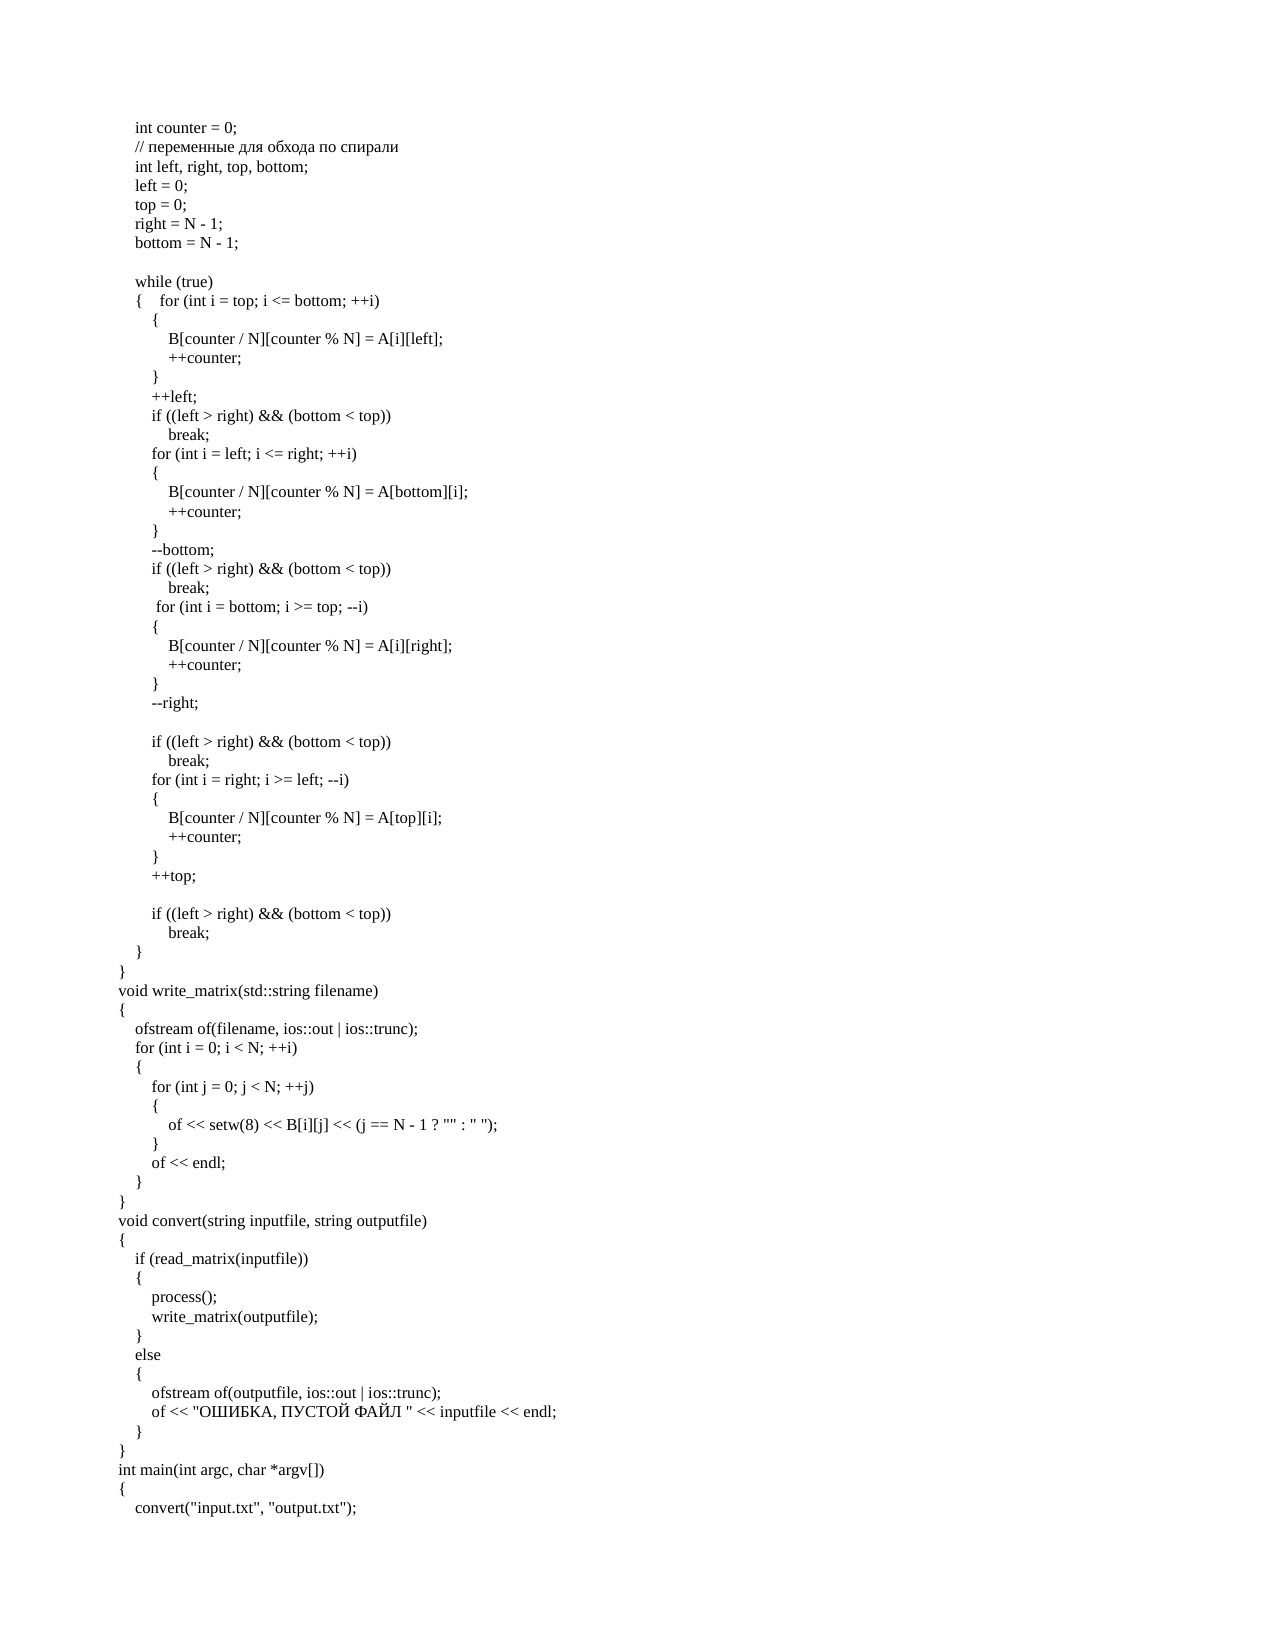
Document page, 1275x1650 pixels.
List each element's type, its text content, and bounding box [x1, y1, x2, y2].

text ofstream of(outputfile, ios::out | ios::trunc); [118, 1383, 1157, 1402]
text break; [118, 751, 1157, 770]
text { [118, 1096, 1157, 1115]
text top = 0; [118, 195, 1157, 214]
text break; [118, 923, 1157, 942]
text } [118, 1421, 1157, 1441]
text for (int j = 0; j < N; ++j) [118, 1076, 1157, 1096]
text if (read_matrix(inputfile)) [118, 1249, 1157, 1268]
text write_matrix(outputfile); [118, 1306, 1157, 1326]
text } [118, 674, 1157, 693]
text if ((left > right) && (bottom < top)) [118, 904, 1157, 923]
text B[counter / N][counter % N] = A[bottom][i]; [118, 482, 1157, 501]
text int left, right, top, bottom; [118, 156, 1157, 176]
text ++counter; [118, 501, 1157, 521]
text left = 0; [118, 176, 1157, 195]
text --right; [118, 693, 1157, 712]
text } [118, 521, 1157, 540]
text { for (int i = top; i <= bottom; ++i) [118, 291, 1157, 310]
text void write_matrix(std::string filename) [118, 981, 1157, 1000]
text { [118, 1057, 1157, 1076]
text int main(int argc, char *argv[]) [118, 1460, 1157, 1479]
text { [118, 463, 1157, 482]
text for (int i = bottom; i >= top; --i) [118, 597, 1157, 616]
text { [118, 616, 1157, 636]
text } [118, 1134, 1157, 1153]
text } [118, 1326, 1157, 1345]
text { [118, 1268, 1157, 1287]
text if ((left > right) && (bottom < top)) [118, 406, 1157, 425]
text process(); [118, 1287, 1157, 1306]
text B[counter / N][counter % N] = A[i][right]; [118, 636, 1157, 655]
text for (int i = left; i <= right; ++i) [118, 444, 1157, 463]
text { [118, 1364, 1157, 1383]
text convert("input.txt", "output.txt"); [118, 1498, 1157, 1517]
text } [118, 1172, 1157, 1191]
text while (true) [118, 271, 1157, 291]
text int counter = 0; [118, 118, 1157, 137]
text for (int i = 0; i < N; ++i) [118, 1038, 1157, 1057]
text else [118, 1345, 1157, 1364]
text ++counter; [118, 827, 1157, 846]
text } [118, 846, 1157, 866]
text right = N - 1; [118, 214, 1157, 233]
text { [118, 1230, 1157, 1249]
text bottom = N - 1; [118, 233, 1157, 252]
text { [118, 789, 1157, 808]
text if ((left > right) && (bottom < top)) [118, 559, 1157, 578]
text ++counter; [118, 348, 1157, 367]
text break; [118, 578, 1157, 597]
text } [118, 367, 1157, 386]
text ofstream of(filename, ios::out | ios::trunc); [118, 1019, 1157, 1038]
text ++left; [118, 386, 1157, 406]
text for (int i = right; i >= left; --i) [118, 770, 1157, 789]
text if ((left > right) && (bottom < top)) [118, 731, 1157, 751]
text of << endl; [118, 1153, 1157, 1172]
text ++counter; [118, 655, 1157, 674]
text { [118, 310, 1157, 329]
text } [118, 1441, 1157, 1460]
text of << "ОШИБКА, ПУСТОЙ ФАЙЛ " << inputfile << endl; [118, 1402, 1157, 1421]
text B[counter / N][counter % N] = A[i][left]; [118, 329, 1157, 348]
text void convert(string inputfile, string outputfile) [118, 1211, 1157, 1230]
text { [118, 1000, 1157, 1019]
text of << setw(8) << B[i][j] << (j == N - 1 ? "" : " "); [118, 1115, 1157, 1134]
text } [118, 961, 1157, 981]
text } [118, 942, 1157, 961]
text --bottom; [118, 540, 1157, 559]
text } [118, 1191, 1157, 1211]
text // переменные для обхода по спирали [118, 137, 1157, 156]
text B[counter / N][counter % N] = A[top][i]; [118, 808, 1157, 827]
text { [118, 1479, 1157, 1498]
text ++top; [118, 866, 1157, 885]
text break; [118, 425, 1157, 444]
